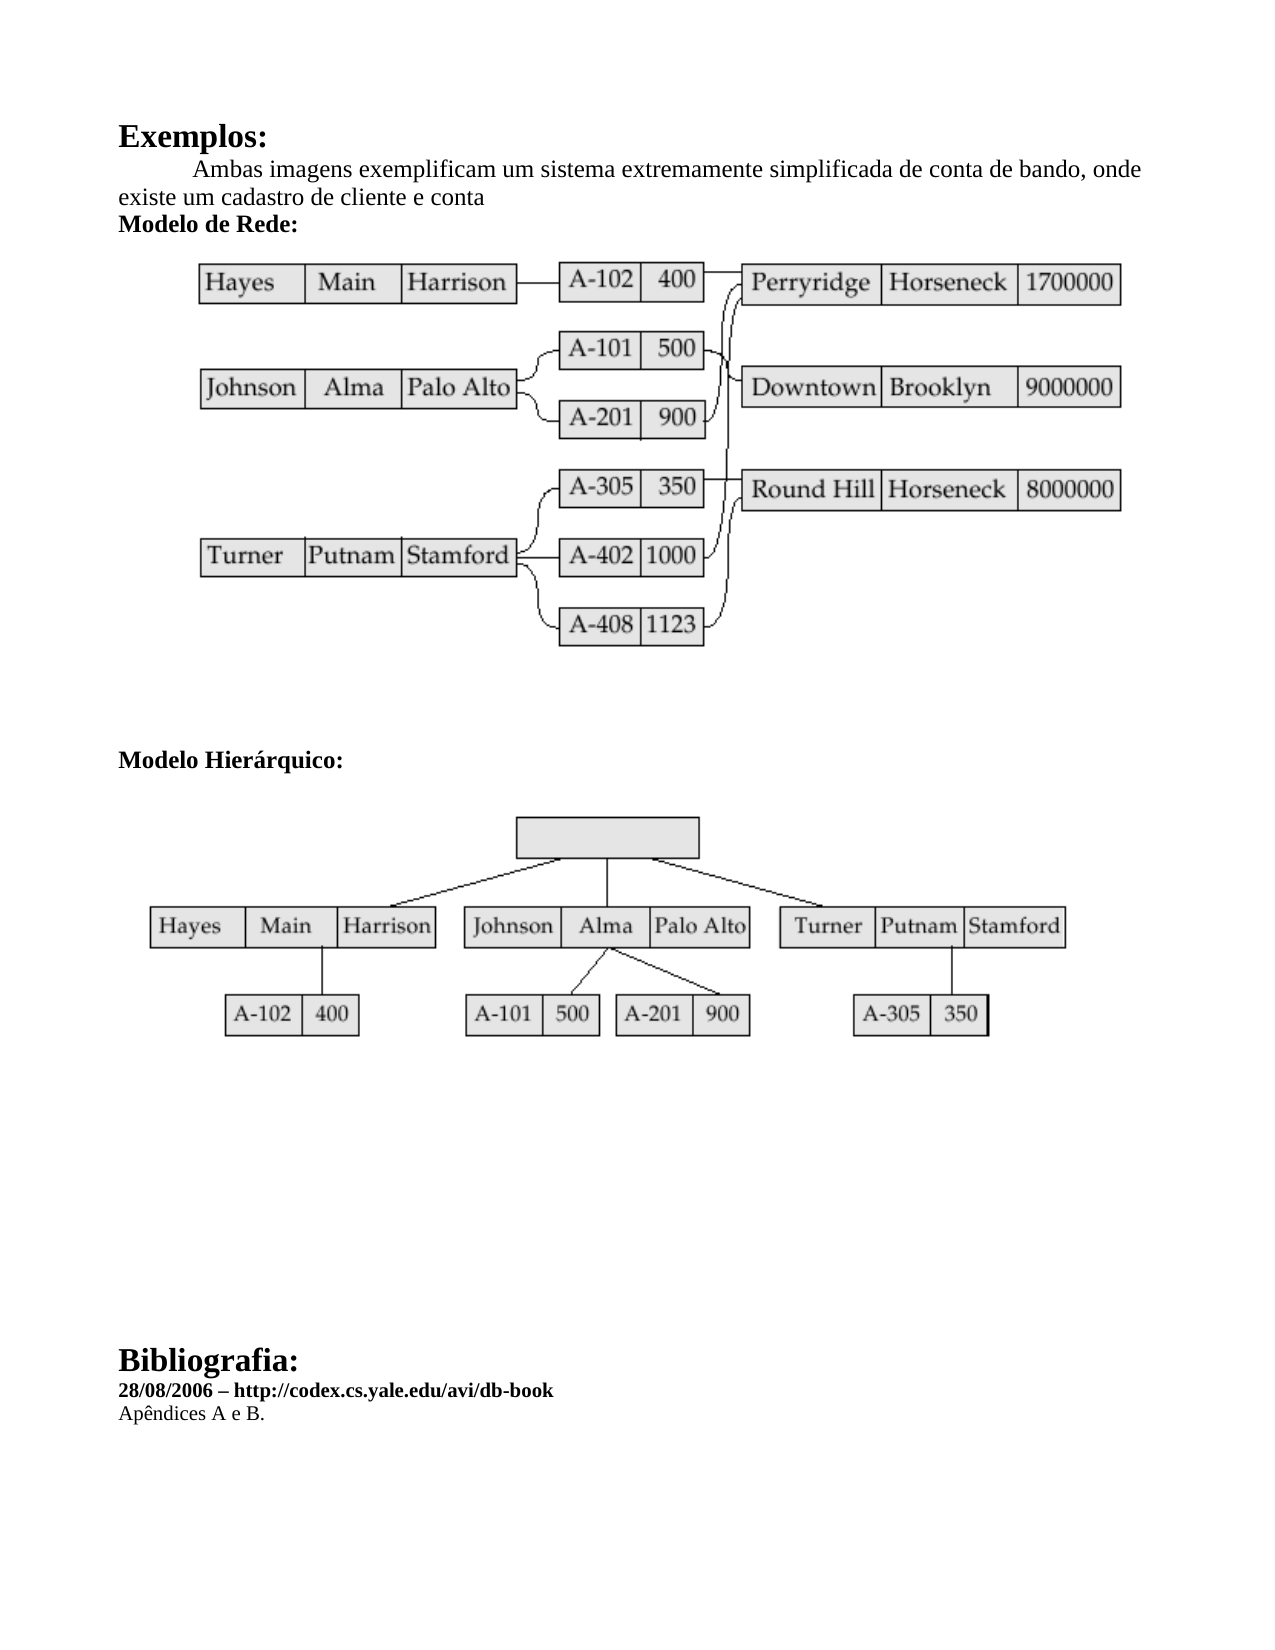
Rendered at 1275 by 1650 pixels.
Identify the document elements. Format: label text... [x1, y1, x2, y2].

text Modelo Hierárquico: [118, 747, 1157, 774]
text Exemplos: [118, 118, 1157, 155]
text Bibliografia: [118, 1342, 1157, 1378]
picture [185, 248, 1137, 664]
text Modelo de Rede: [118, 210, 1157, 238]
picture [127, 795, 1120, 1065]
text Ambas imagens exemplificam um sistema extremamente simplificada de conta de bando, onde existe um cadastro de cliente e conta [118, 155, 1157, 210]
text 28/08/2006 – http://codex.cs.yale.edu/avi/db-book [118, 1378, 1157, 1402]
text Apêndices A e B. [118, 1402, 1157, 1425]
